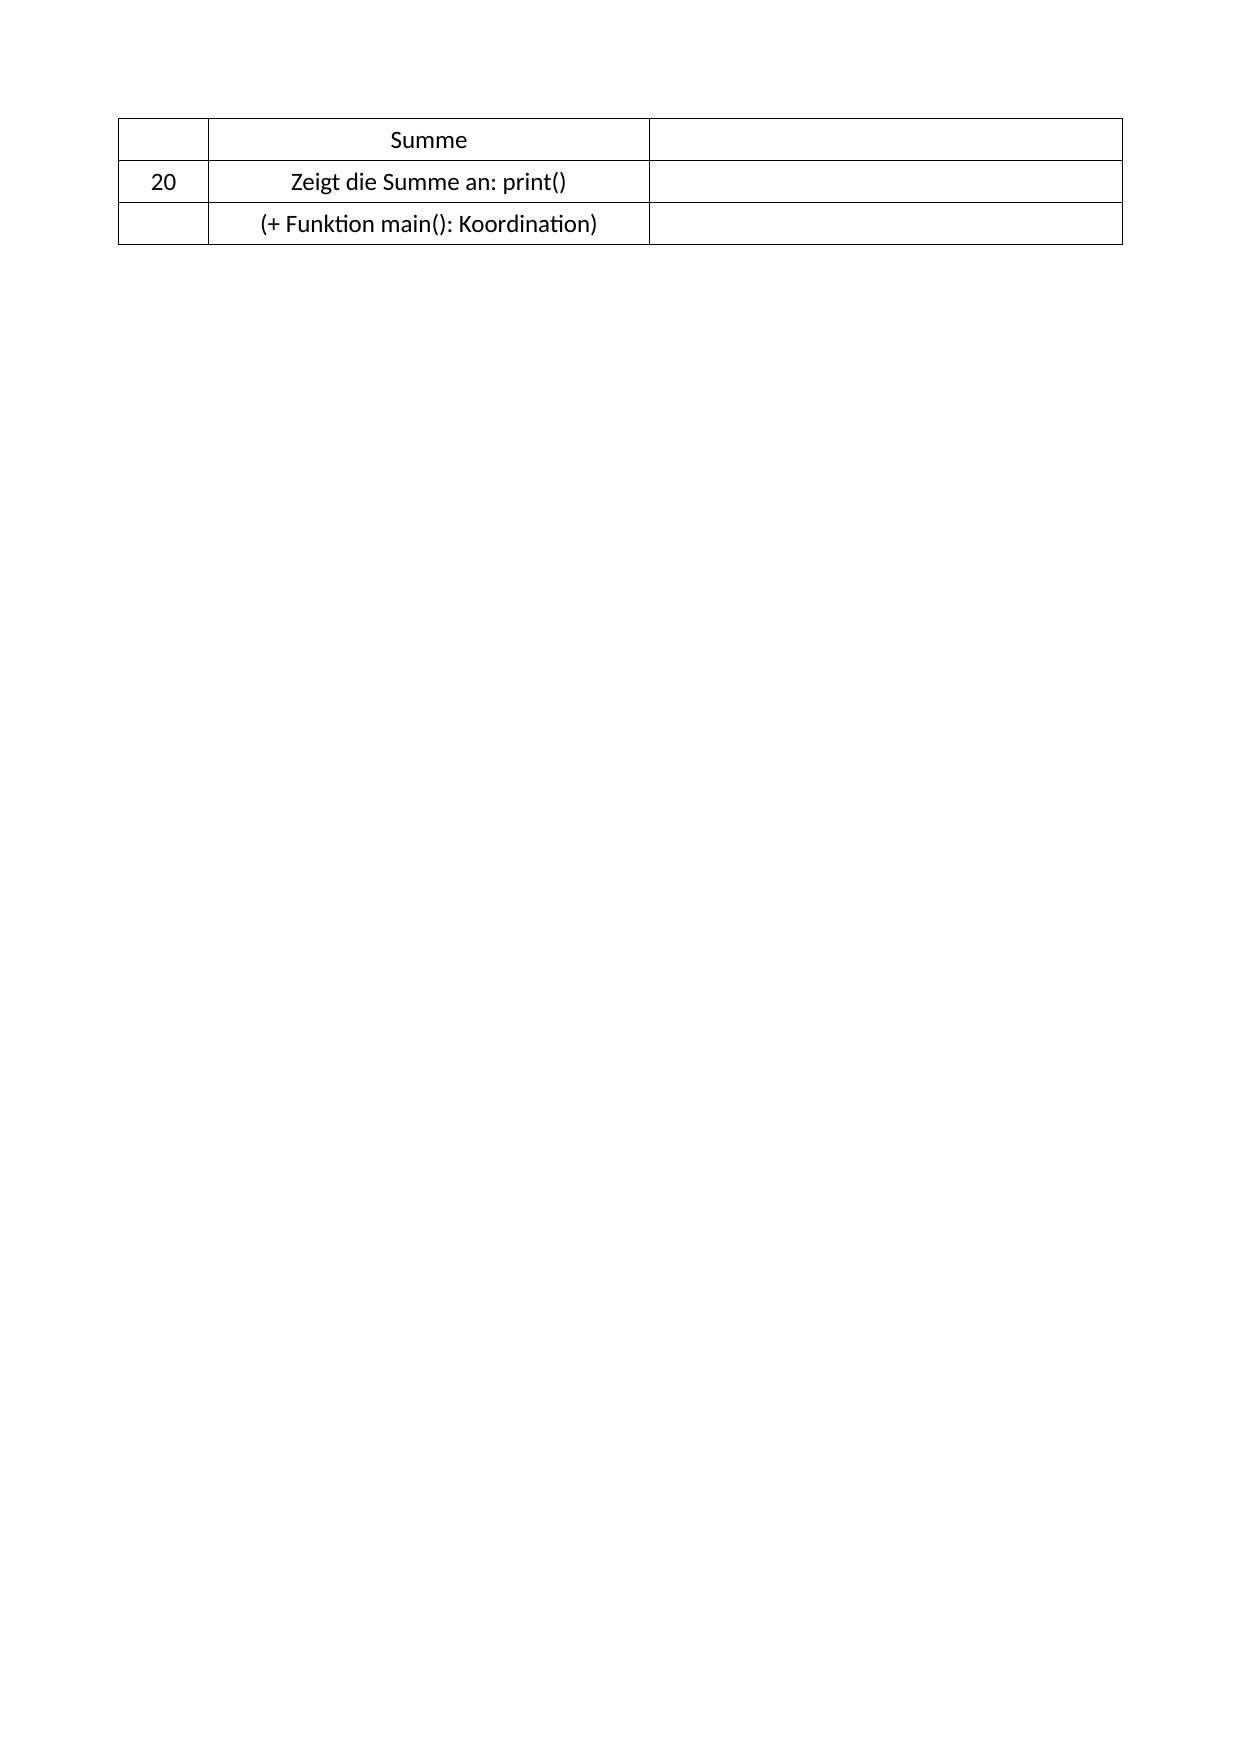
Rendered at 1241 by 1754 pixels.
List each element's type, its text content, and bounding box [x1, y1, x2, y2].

table_cell [650, 161, 1122, 202]
table_cell 20 [119, 161, 208, 202]
table_cell (+ Funktion main(): Koordination) [209, 203, 649, 244]
table_cell [119, 203, 208, 244]
table_cell [650, 119, 1122, 160]
table_cell [650, 203, 1122, 244]
table_cell [119, 119, 208, 160]
table_cell Zeigt die Summe an: print() [209, 161, 649, 202]
table_cell Summe [209, 119, 649, 160]
